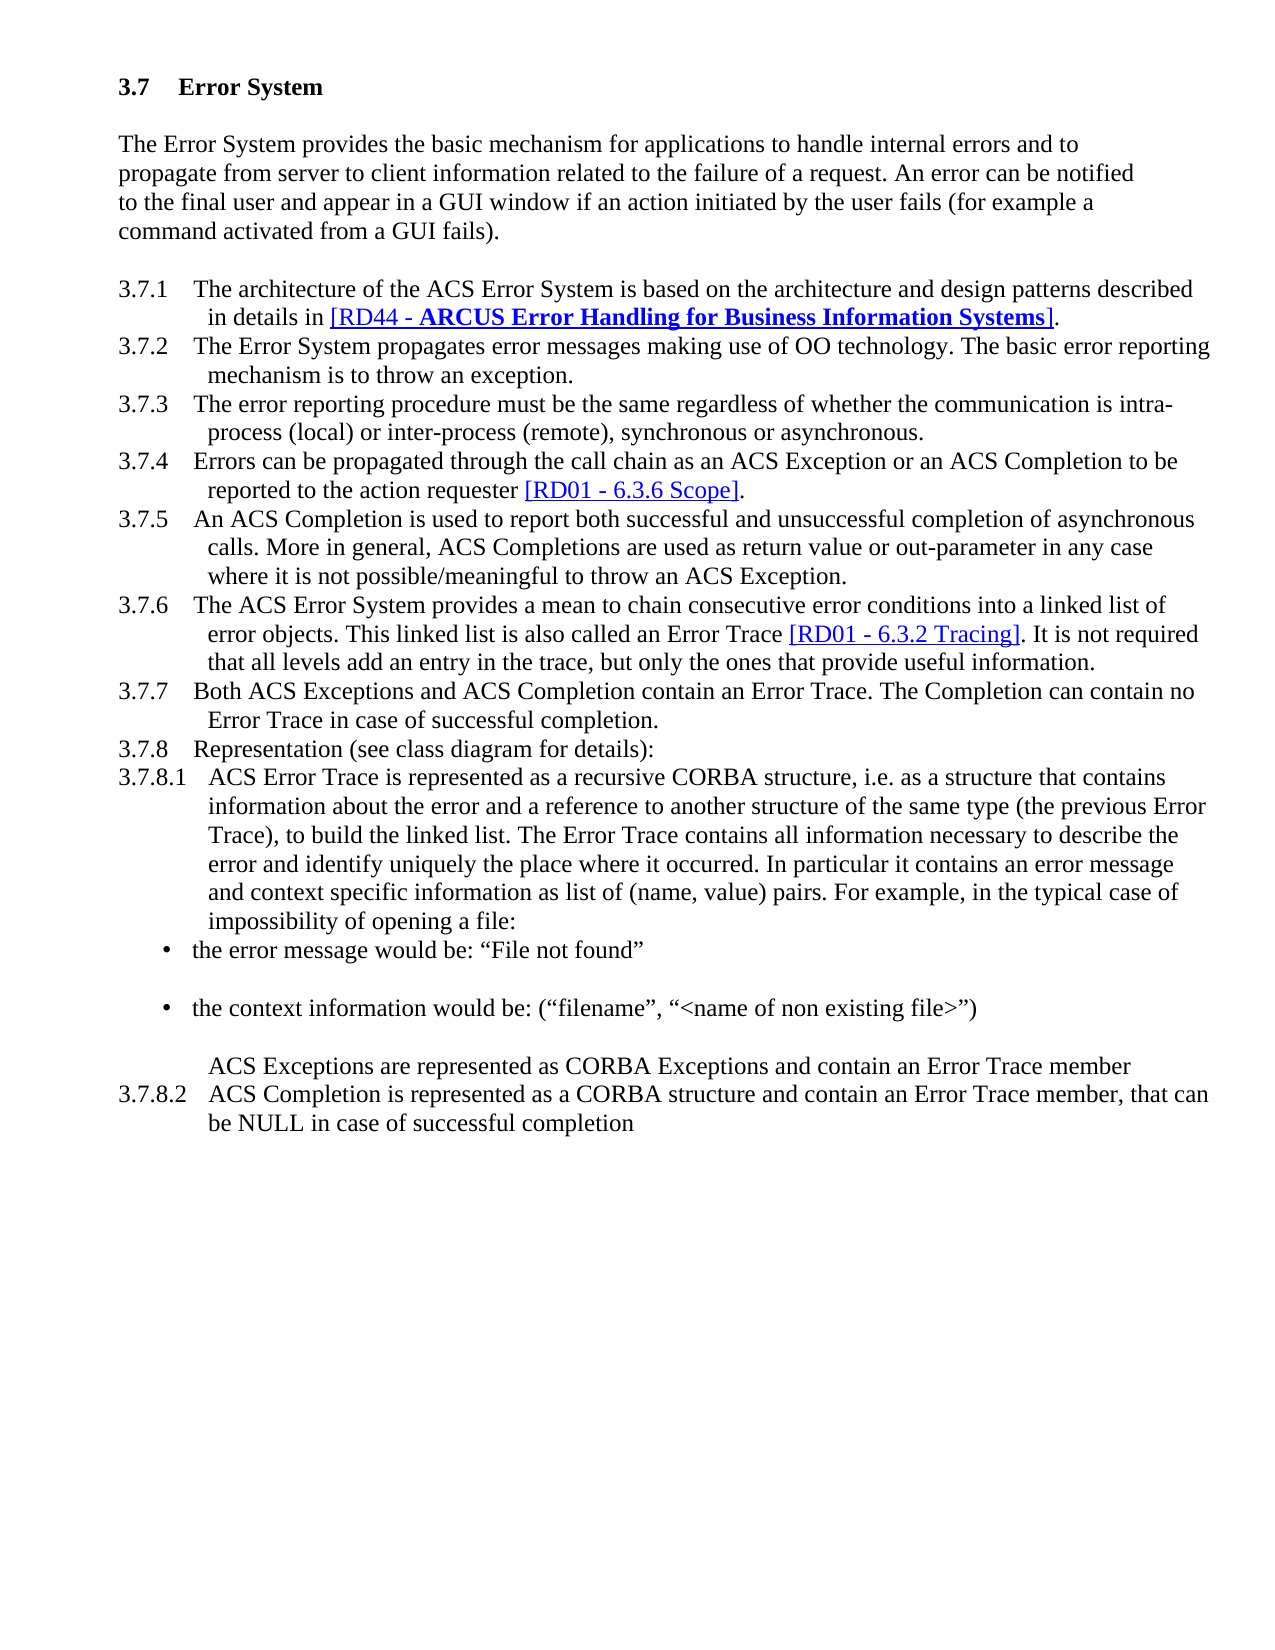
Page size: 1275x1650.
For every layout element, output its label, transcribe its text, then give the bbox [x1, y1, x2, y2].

subtitle ACS Completion is represented as a CORBA structure and contain an Error Trace member, that can be NULL in case of successful completion [118, 1079, 1216, 1137]
list the error message would be: “File not found” [162, 935, 1141, 964]
subtitle An ACS Completion is used to report both successful and unsuccessful completion of asynchronous calls. More in general, ACS Completions are used as return value or out-parameter in any case where it is not possible/meaningful to throw an ACS Exception. [118, 504, 1216, 590]
subtitle Both ACS Exceptions and ACS Completion contain an Error Trace. The Completion can contain no Error Trace in case of successful completion. [118, 676, 1216, 734]
subtitle The architecture of the ACS Error System is based on the architecture and design patterns described in details in [RD44 - ARCUS Error Handling for Business Information Systems]. [118, 274, 1216, 331]
subtitle Error System [118, 72, 1216, 100]
list the context information would be: (“filename”, “<name of non existing file>”) [162, 993, 1141, 1022]
subtitle The Error System propagates error messages making use of OO technology. The basic error reporting mechanism is to throw an exception. [118, 331, 1216, 389]
subtitle The ACS Error System provides a mean to chain consecutive error conditions into a linked list of error objects. This linked list is also called an Error Trace [RD01 - 6.3.2 Tracing]. It is not required that all levels add an entry in the trace, but only the ones that provide useful information. [118, 590, 1216, 676]
subtitle ACS Error Trace is represented as a recursive CORBA structure, i.e. as a structure that contains information about the error and a reference to another structure of the same type (the previous Error Trace), to build the linked list. The Error Trace contains all information necessary to describe the error and identify uniquely the place where it occurred. In particular it contains an error message and context specific information as list of (name, value) pairs. For example, in the typical case of impossibility of opening a file: [118, 762, 1216, 935]
subtitle Errors can be propagated through the call chain as an ACS Exception or an ACS Completion to be reported to the action requester [RD01 - 6.3.6 Scope]. [118, 446, 1216, 504]
text The Error System provides the basic mechanism for applications to handle internal errors and to propagate from server to client information related to the failure of a request. An error can be notified to the final user and appear in a GUI window if an action initiated by the user fails (for example a command activated from a GUI fails). [118, 129, 1141, 244]
subtitle The error reporting procedure must be the same regardless of whether the communication is intra-process (local) or inter-process (remote), synchronous or asynchronous. [118, 389, 1216, 446]
subtitle ACS Exceptions are represented as CORBA Exceptions and contain an Error Trace member [118, 1051, 1216, 1079]
subtitle Representation (see class diagram for details): [118, 734, 1216, 762]
